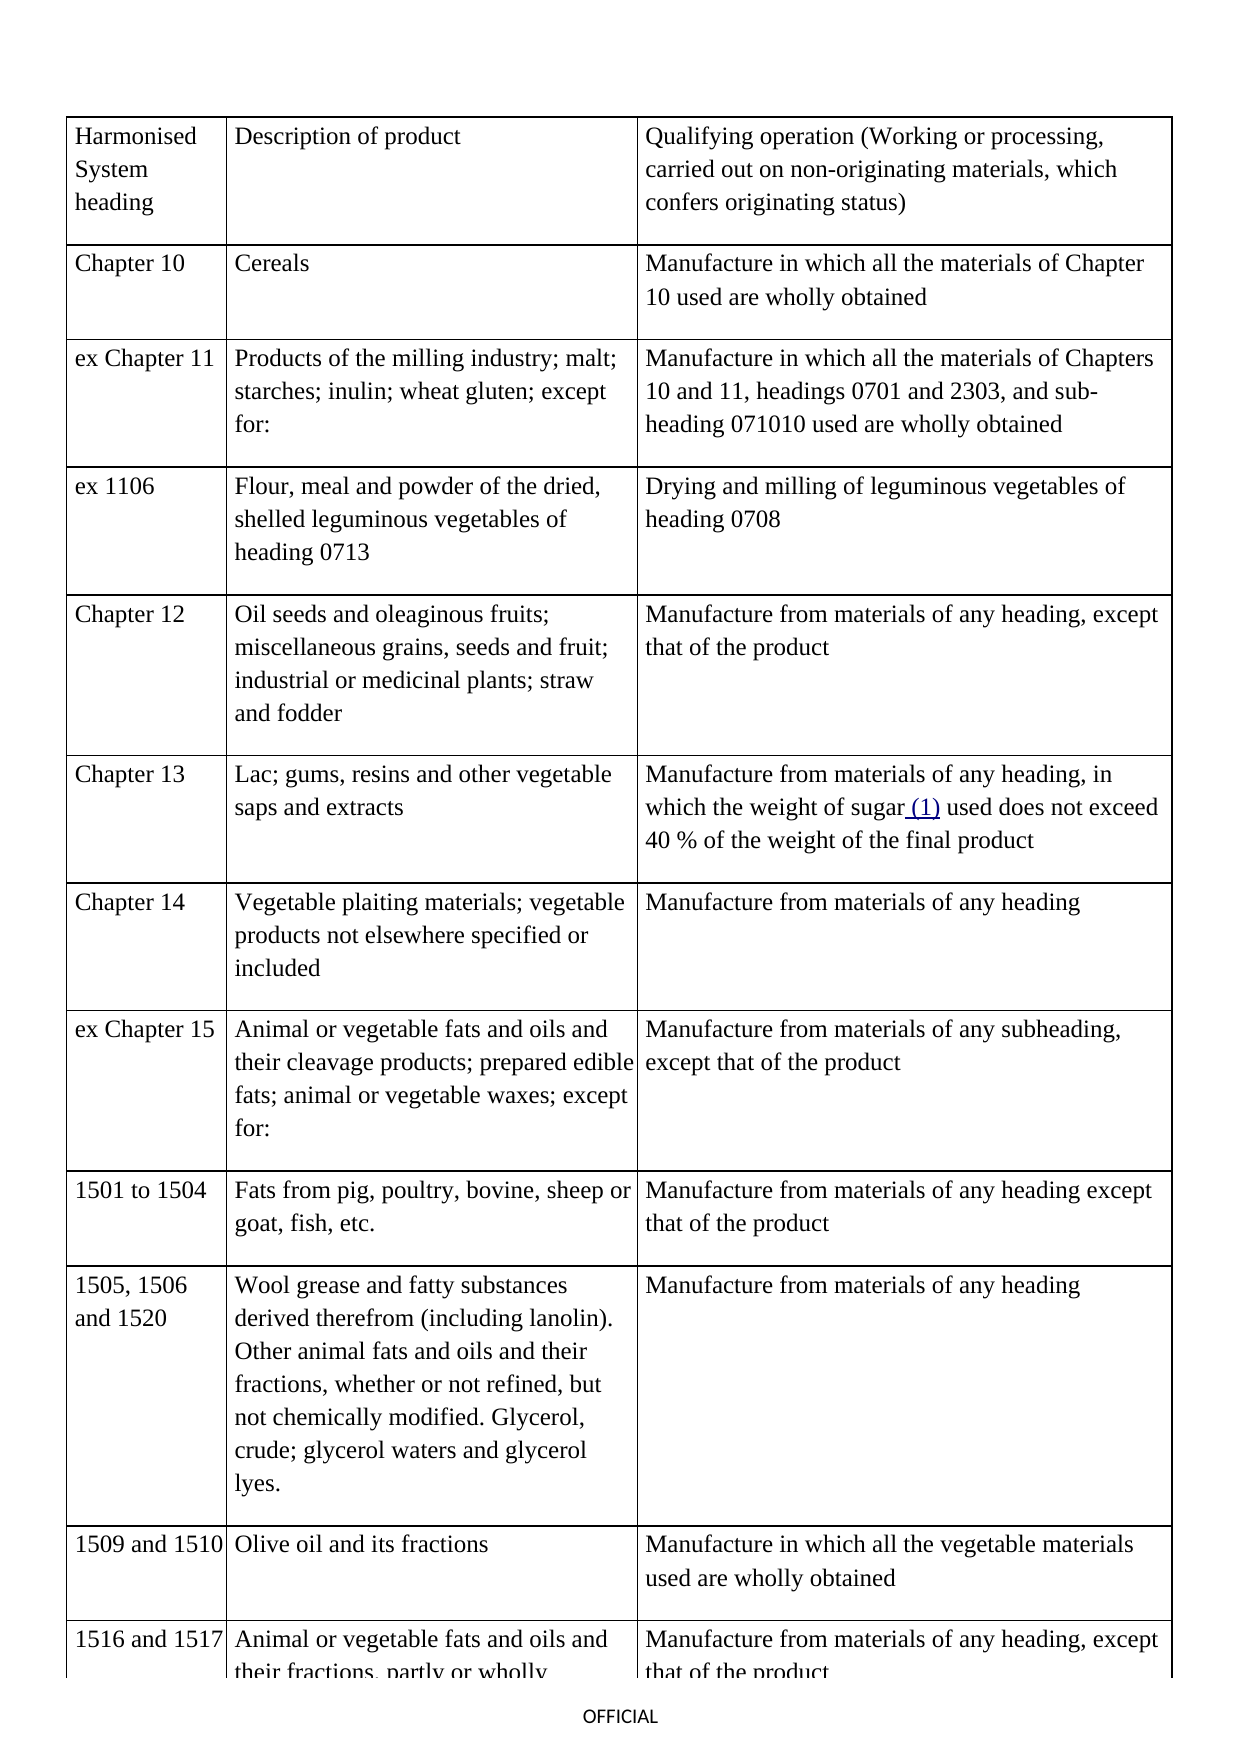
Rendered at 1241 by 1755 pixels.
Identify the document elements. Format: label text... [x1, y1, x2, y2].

table_cell Animal or vegetable fats and oils and their fractions, partly or wholly hydrogenated, inter-esterified, re-esterified or elaidinised, whether or not refined, but not further prepared Margarine; edible mixtures or preparations of animal or vegetable fats or oils or of fractions of different fats or oils of this Chapter, other than edible fats or oils or their fractions of heading 1516 [227, 1621, 637, 1678]
table_cell Manufacture from materials of any heading, except that of the product [638, 596, 1171, 755]
table_cell Manufacture from materials of any heading except that of the product [638, 1172, 1171, 1265]
table_cell Drying and milling of leguminous vegetables of heading 0708 [638, 468, 1171, 594]
table_cell 1516 and 1517 [67, 1621, 226, 1678]
table_cell Chapter 12 [67, 596, 226, 755]
table_header Qualifying operation (Working or processing, carried out on non-originating materials, which confers originating status) [638, 118, 1171, 244]
table_cell 1509 and 1510 [67, 1527, 226, 1619]
table_cell ex Chapter 11 [67, 340, 226, 466]
table_cell Chapter 13 [67, 756, 226, 882]
table_cell Manufacture from materials of any heading [638, 1267, 1171, 1525]
table_cell Olive oil and its fractions [227, 1527, 637, 1619]
table_cell Chapter 14 [67, 884, 226, 1010]
table_header Harmonised System heading [67, 118, 226, 244]
table_cell Vegetable plaiting materials; vegetable products not elsewhere specified or included [227, 884, 637, 1010]
table_cell ex 1106 [67, 468, 226, 594]
table_cell Animal or vegetable fats and oils and their cleavage products; prepared edible fats; animal or vegetable waxes; except for: [227, 1011, 637, 1170]
table_cell Manufacture from materials of any subheading, except that of the product [638, 1011, 1171, 1170]
table_cell ex Chapter 15 [67, 1011, 226, 1170]
table_cell Chapter 10 [67, 246, 226, 338]
table_cell Wool grease and fatty substances derived therefrom (including lanolin). Other animal fats and oils and their fractions, whether or not refined, but not chemically modified. Glycerol, crude; glycerol waters and glycerol lyes. [227, 1267, 637, 1525]
table_cell Fats from pig, poultry, bovine, sheep or goat, fish, etc. [227, 1172, 637, 1265]
table_cell Lac; gums, resins and other vegetable saps and extracts [227, 756, 637, 882]
table_header Description of product [227, 118, 637, 244]
table_cell 1501 to 1504 [67, 1172, 226, 1265]
table_cell 1505, 1506 and 1520 [67, 1267, 226, 1525]
table_cell Manufacture in which all the materials of Chapter 10 used are wholly obtained [638, 246, 1171, 338]
table_cell Oil seeds and oleaginous fruits; miscellaneous grains, seeds and fruit; industrial or medicinal plants; straw and fodder [227, 596, 637, 755]
table_cell Manufacture from materials of any heading, in which the weight of sugar (1) used does not exceed 40 % of the weight of the final product [638, 756, 1171, 882]
table_cell Manufacture from materials of any heading, except that of the product [638, 1621, 1171, 1678]
table_cell Cereals [227, 246, 637, 338]
table_cell Manufacture from materials of any heading [638, 884, 1171, 1010]
table_cell Products of the milling industry; malt; starches; inulin; wheat gluten; except for: [227, 340, 637, 466]
table_cell Manufacture in which all the materials of Chapters 10 and 11, headings 0701 and 2303, and sub-heading 071010 used are wholly obtained [638, 340, 1171, 466]
table_cell Flour, meal and powder of the dried, shelled leguminous vegetables of heading 0713 [227, 468, 637, 594]
table_cell Manufacture in which all the vegetable materials used are wholly obtained [638, 1527, 1171, 1619]
